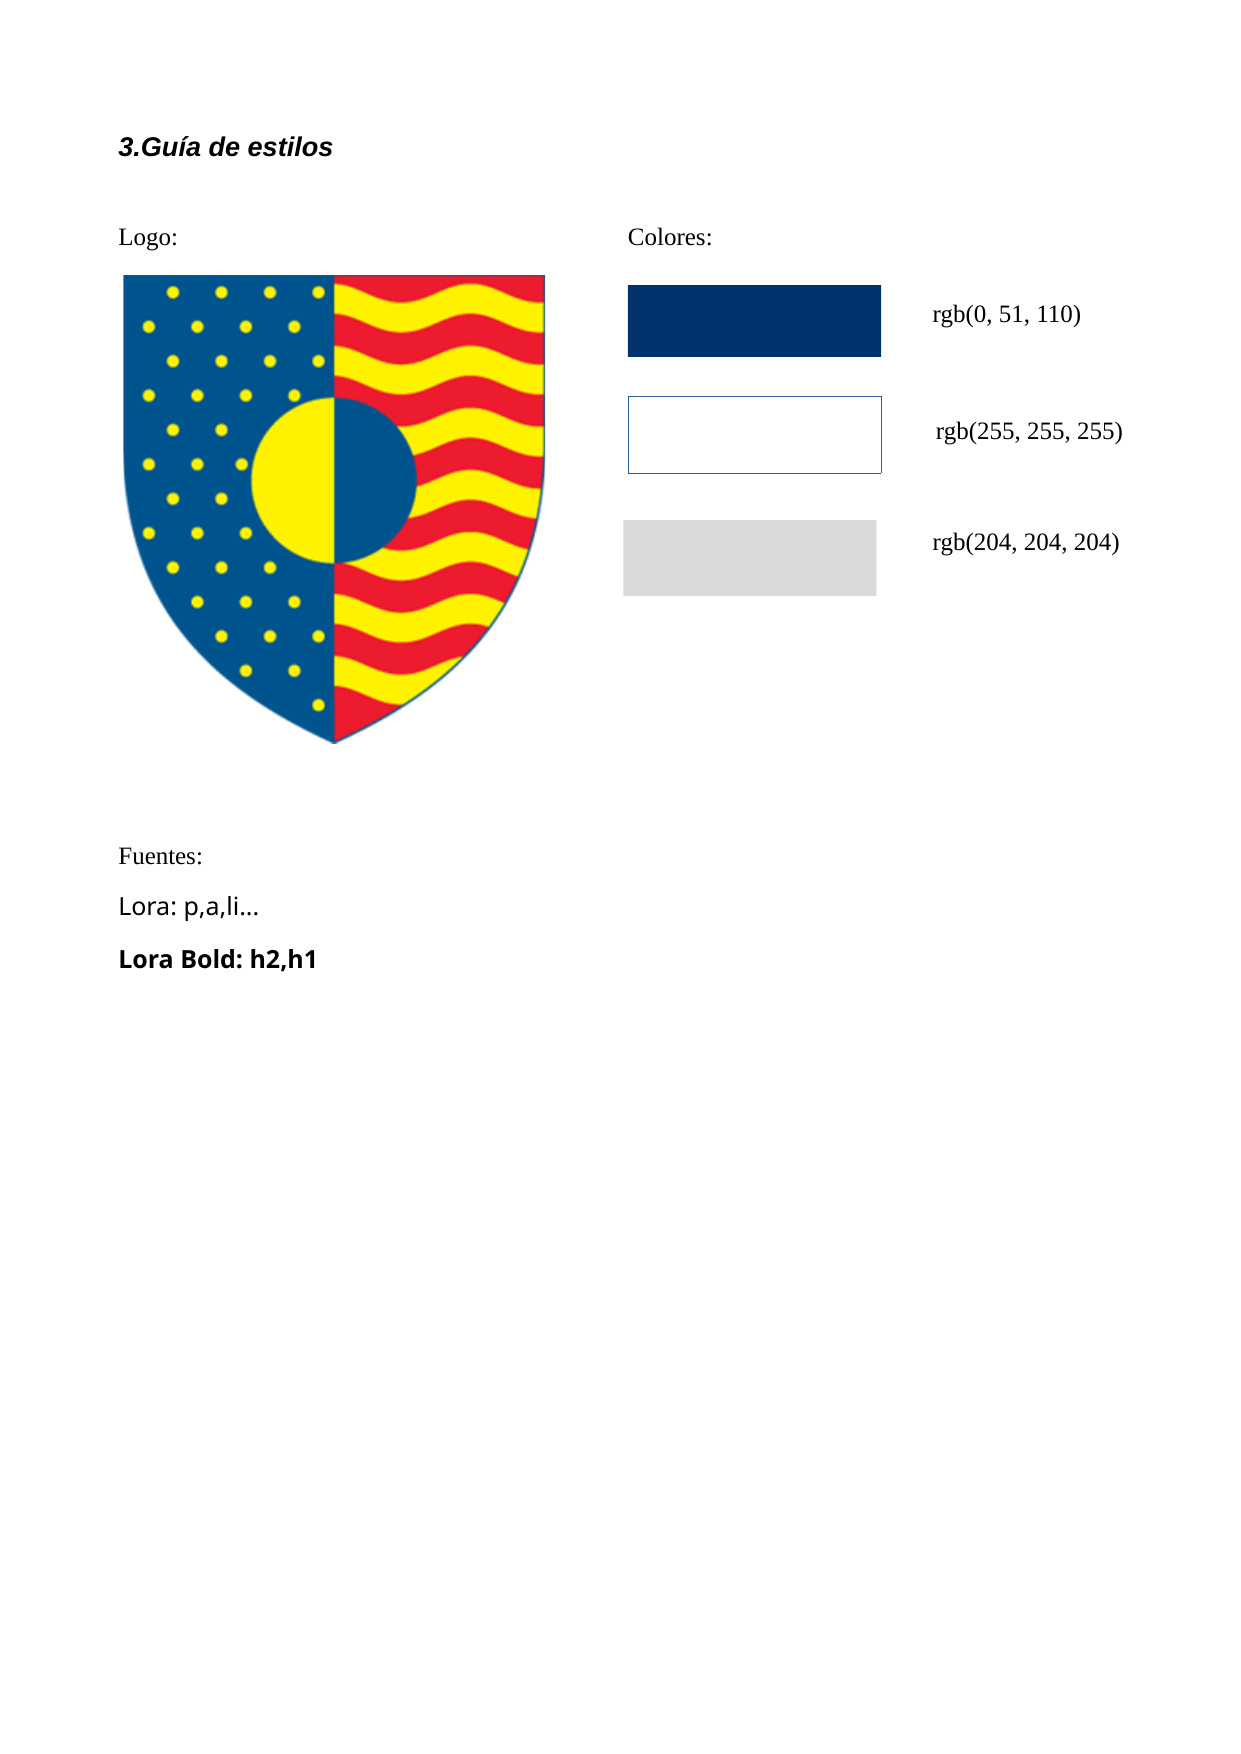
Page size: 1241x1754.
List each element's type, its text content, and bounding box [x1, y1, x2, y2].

subtitle 3.Guía de estilos [118, 131, 1122, 162]
text Lora: p,a,li... [118, 888, 1122, 922]
text Lora Bold: h2,h1 [118, 942, 1122, 976]
picture [631, 398, 879, 470]
picture [123, 275, 546, 744]
text Fuentes: [118, 841, 1122, 869]
picture [623, 520, 877, 596]
picture [627, 285, 882, 357]
text Logo: Colores: [118, 222, 1122, 251]
